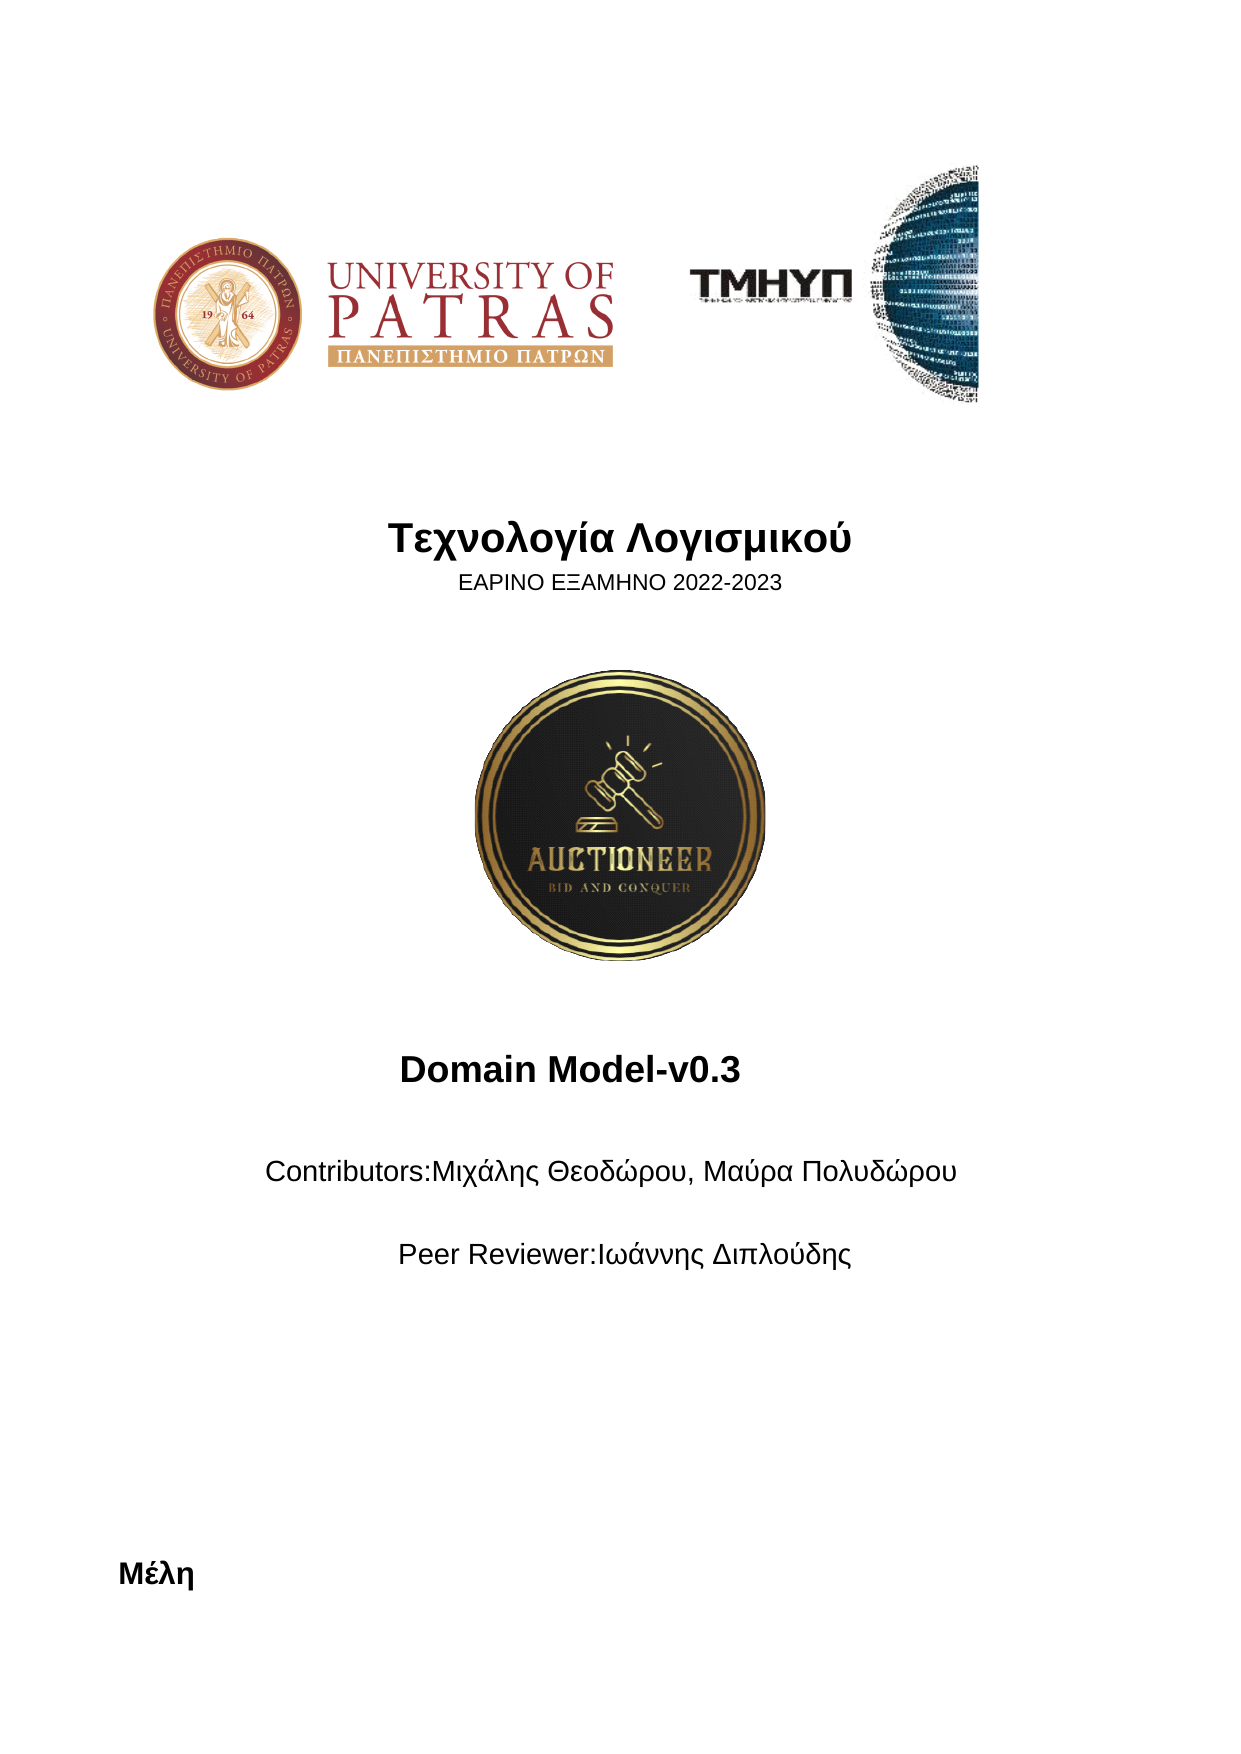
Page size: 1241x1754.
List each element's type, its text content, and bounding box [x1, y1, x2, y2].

text Τεχνολογία Λογισμικού [118, 513, 1122, 561]
text Peer Reviewer:Ιωάννης Διπλούδης [118, 1237, 1122, 1271]
text Μέλη [118, 1555, 1122, 1591]
text Contributors:Μιχάλης Θεοδώρου, Μαύρα Πολυδώρου [118, 1154, 1122, 1187]
text ΕΑΡΙΝΟ ΕΞΑΜΗΝΟ 2022-2023 [118, 568, 1122, 595]
text Domain Model-v0.3 [118, 1047, 1122, 1090]
